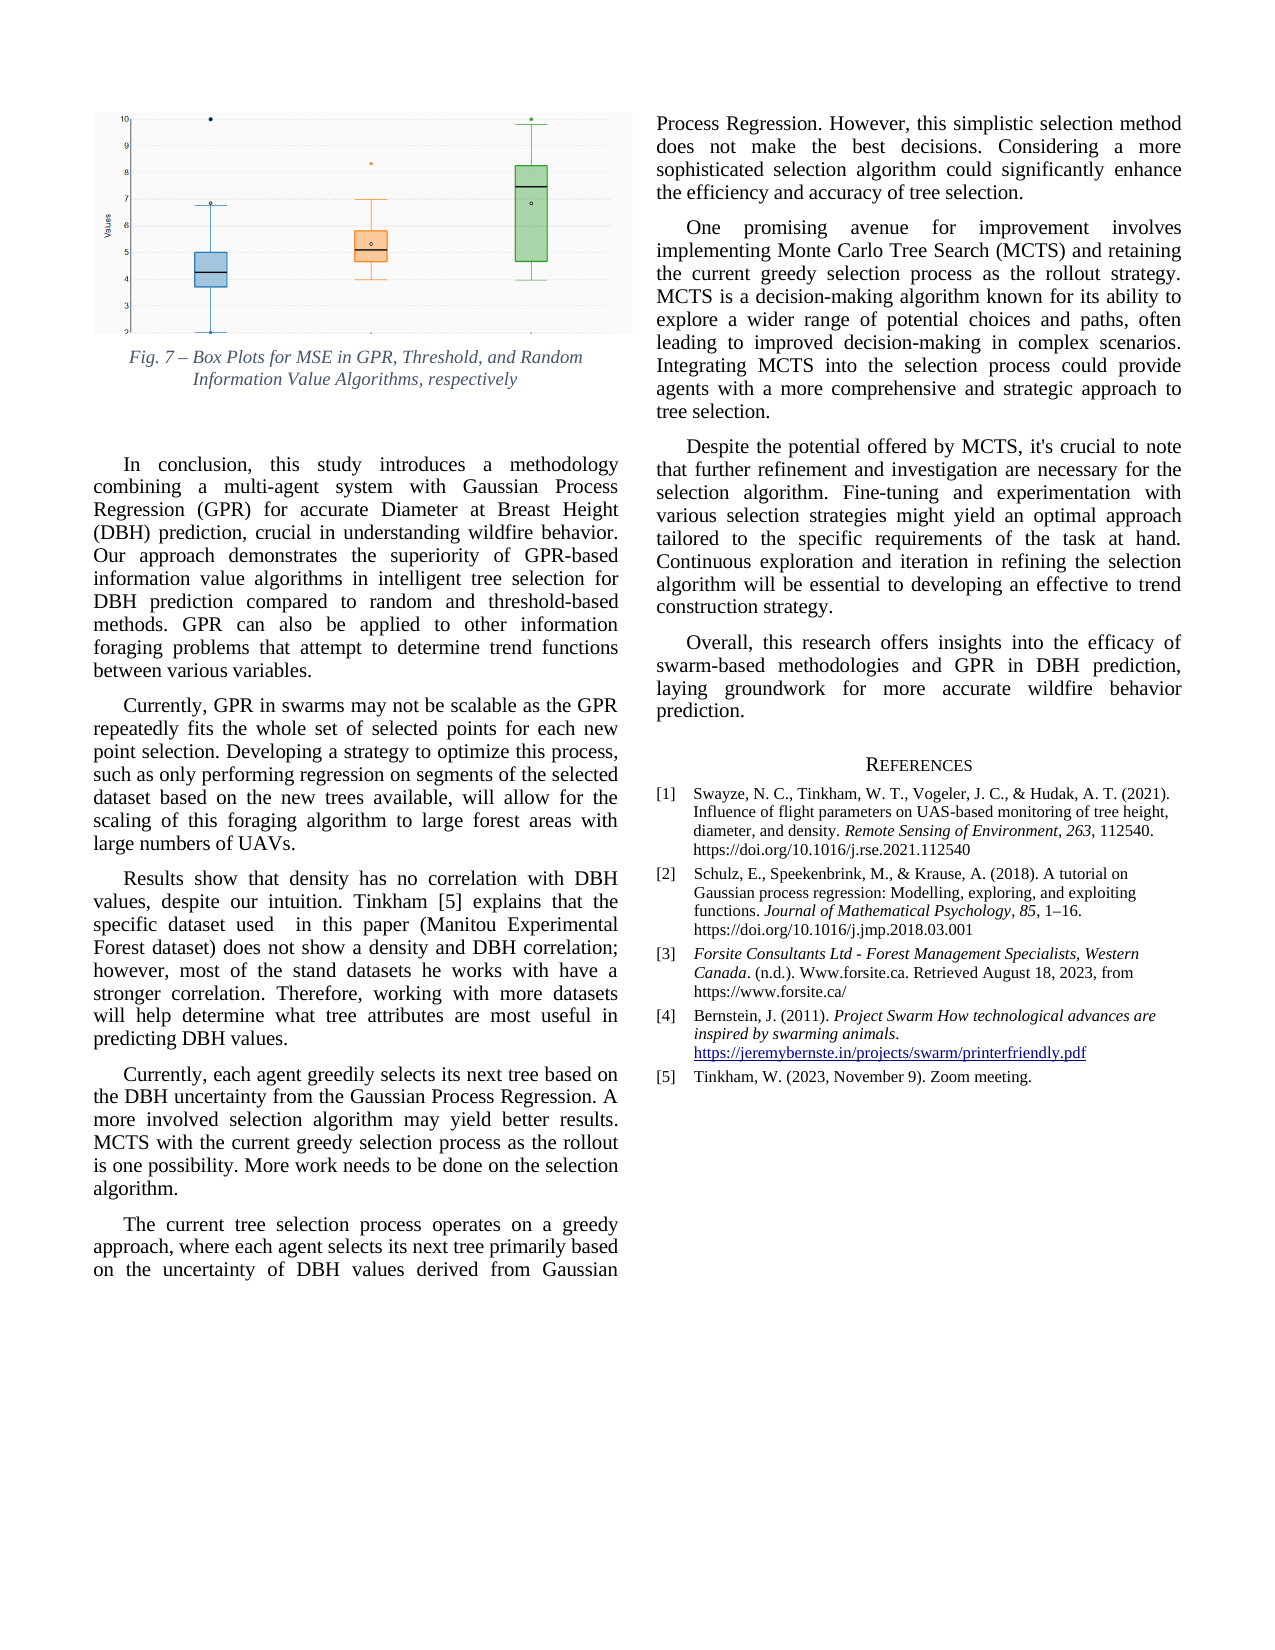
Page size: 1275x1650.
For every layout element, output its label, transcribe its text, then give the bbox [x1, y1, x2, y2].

text Results show that density has no correlation with DBH values, despite our intuition. Tinkham [5] explains that the specific dataset used in this paper (Manitou Experimental Forest dataset) does not show a density and DBH correlation; however, most of the stand datasets he works with have a stronger correlation. Therefore, working with more datasets will help determine what tree attributes are most useful in predicting DBH values. [93, 867, 619, 1050]
text One promising avenue for improvement involves implementing Monte Carlo Tree Search (MCTS) and retaining the current greedy selection process as the rollout strategy. MCTS is a decision-making algorithm known for its ability to explore a wider range of potential choices and paths, often leading to improved decision-making in complex scenarios. Integrating MCTS into the selection process could provide agents with a more comprehensive and strategic approach to tree selection. [656, 217, 1182, 423]
list Forsite Consultants Ltd - Forest Management Specialists, Western Canada. (n.d.). Www.forsite.ca. Retrieved August 18, 2023, from https://www.forsite.ca/ [656, 944, 1182, 1001]
list Tinkham, W. (2023, November 9). Zoom meeting. [656, 1067, 1182, 1086]
list Swayze, N. C., Tinkham, W. T., Vogeler, J. C., & Hudak, A. T. (2021). Influence of flight parameters on UAS-based monitoring of tree height, diameter, and density. Remote Sensing of Environment, 263, 112540. https://doi.org/10.1016/j.rse.2021.112540 [656, 784, 1182, 859]
list Bernstein, J. (2011). Project Swarm How technological advances are inspired by swarming animals. https://jeremybernste.in/projects/swarm/printerfriendly.pdf [656, 1006, 1182, 1062]
picture [93, 112, 633, 334]
text Despite the potential offered by MCTS, it's crucial to note that further refinement and investigation are necessary for the selection algorithm. Fine-tuning and experimentation with various selection strategies might yield an optimal approach tailored to the specific requirements of the task at hand. Continuous exploration and iteration in refining the selection algorithm will be essential to developing an effective to trend construction strategy. [656, 435, 1182, 618]
text Currently, each agent greedily selects its next tree based on the DBH uncertainty from the Gaussian Process Regression. A more involved selection algorithm may yield better results. MCTS with the current greedy selection process as the rollout is one possibility. More work needs to be done on the selection algorithm. [93, 1063, 619, 1200]
subtitle References [656, 752, 1182, 776]
text Currently, GPR in swarms may not be scalable as the GPR repeatedly fits the whole set of selected points for each new point selection. Developing a strategy to optimize this process, such as only performing regression on segments of the selected dataset based on the new trees available, will allow for the scaling of this foraging algorithm to large forest areas with large numbers of UAVs. [93, 694, 619, 854]
text Overall, this research offers insights into the efficacy of swarm-based methodologies and GPR in DBH prediction, laying groundwork for more accurate wildfire behavior prediction. [656, 631, 1182, 722]
text In conclusion, this study introduces a methodology combining a multi-agent system with Gaussian Process Regression (GPR) for accurate Diameter at Breast Height (DBH) prediction, crucial in understanding wildfire behavior. Our approach demonstrates the superiority of GPR-based information value algorithms in intelligent tree selection for DBH prediction compared to random and threshold-based methods. GPR can also be applied to other information foraging problems that attempt to determine trend functions between various variables. [93, 453, 619, 682]
text Fig. 7 – Box Plots for MSE in GPR, Threshold, and Random Information Value Algorithms, respectively [93, 346, 619, 389]
list Schulz, E., Speekenbrink, M., & Krause, A. (2018). A tutorial on Gaussian process regression: Modelling, exploring, and exploiting functions. Journal of Mathematical Psychology, 85, 1–16. https://doi.org/10.1016/j.jmp.2018.03.001 [656, 864, 1182, 939]
text Process Regression. However, this simplistic selection method does not make the best decisions. Considering a more sophisticated selection algorithm could significantly enhance the efficiency and accuracy of tree selection. [656, 112, 1182, 204]
text The current tree selection process operates on a greedy approach, where each agent selects its next tree primarily based on the uncertainty of DBH values derived from Gaussian [93, 1213, 619, 1281]
subtitle Discussion [0, 422, 619, 446]
